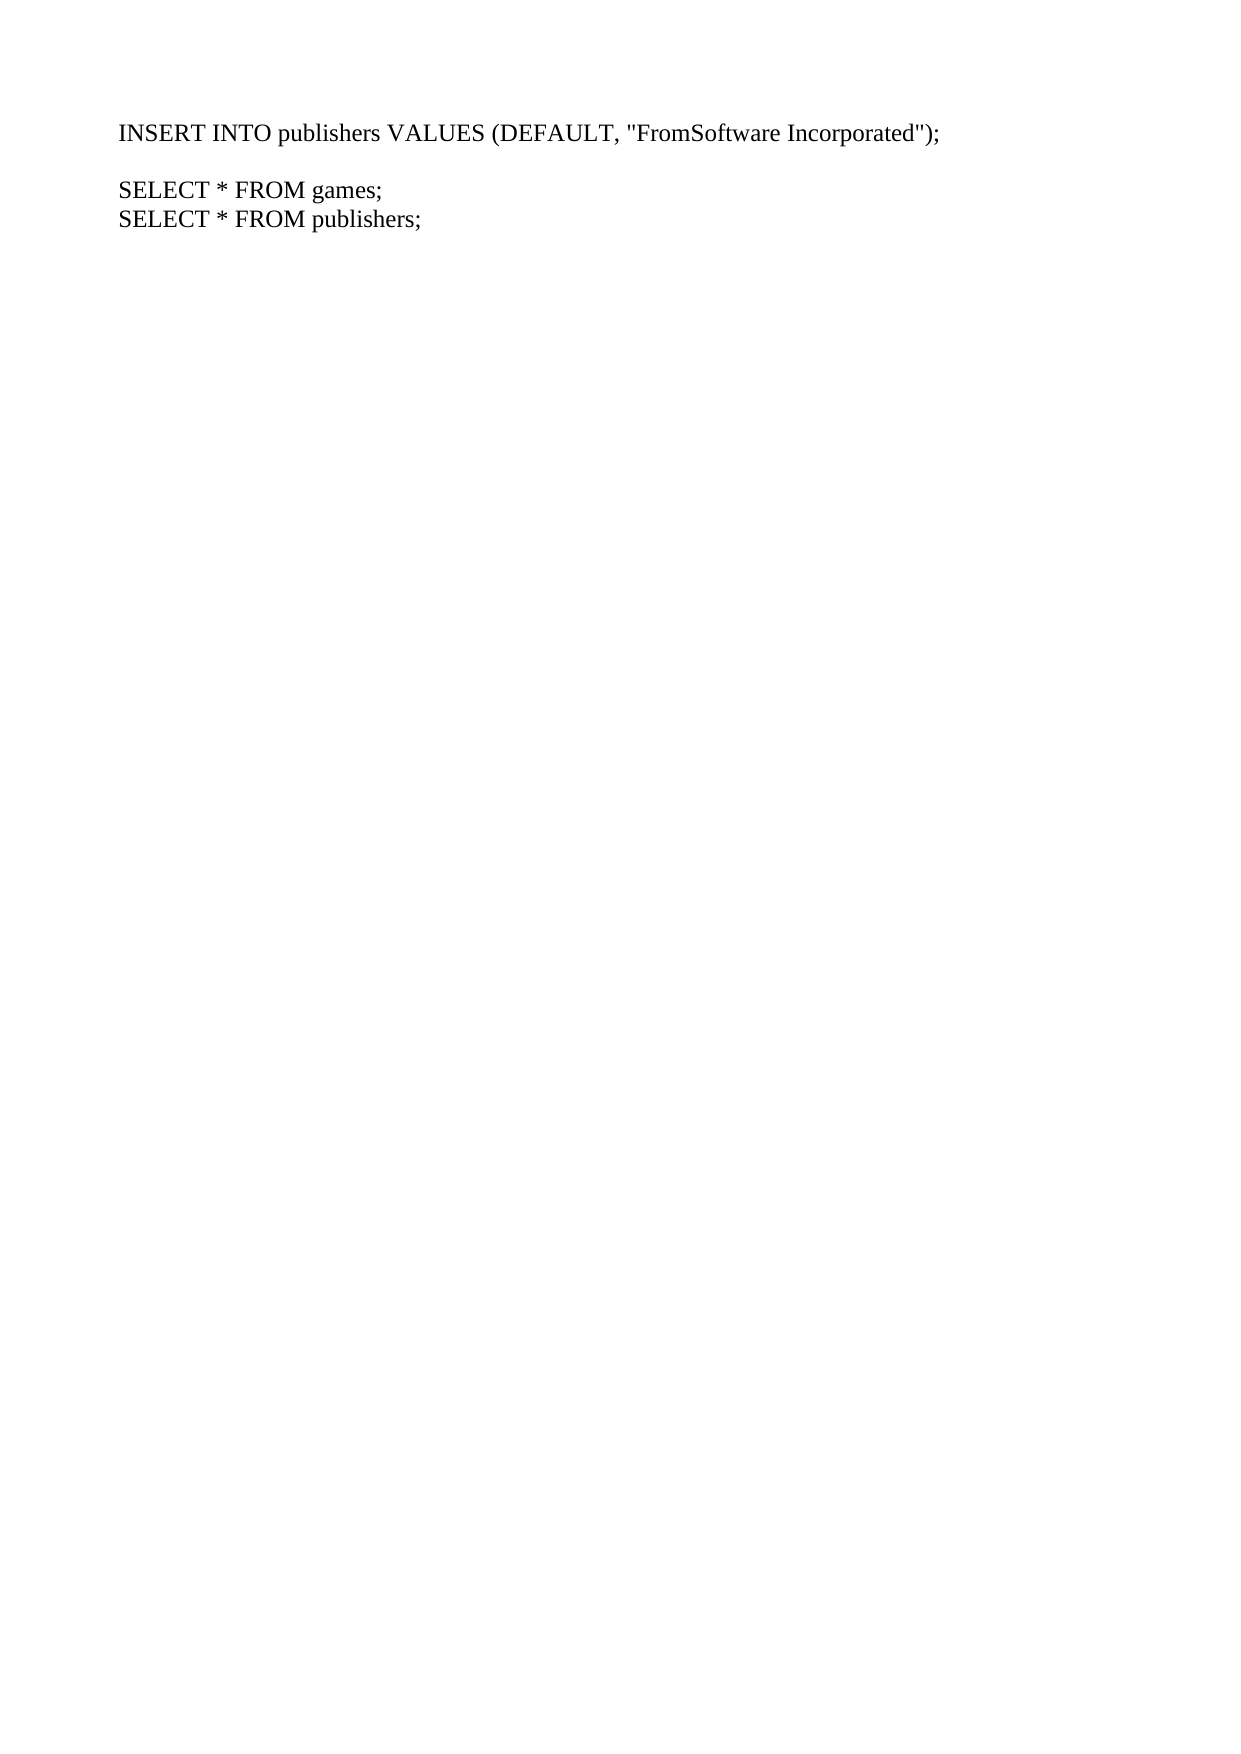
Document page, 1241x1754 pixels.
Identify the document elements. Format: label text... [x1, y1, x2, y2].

text INSERT INTO publishers VALUES (DEFAULT, "FromSoftware Incorporated"); SELECT * FROM games; SELECT * FROM publishers; [118, 118, 1122, 233]
